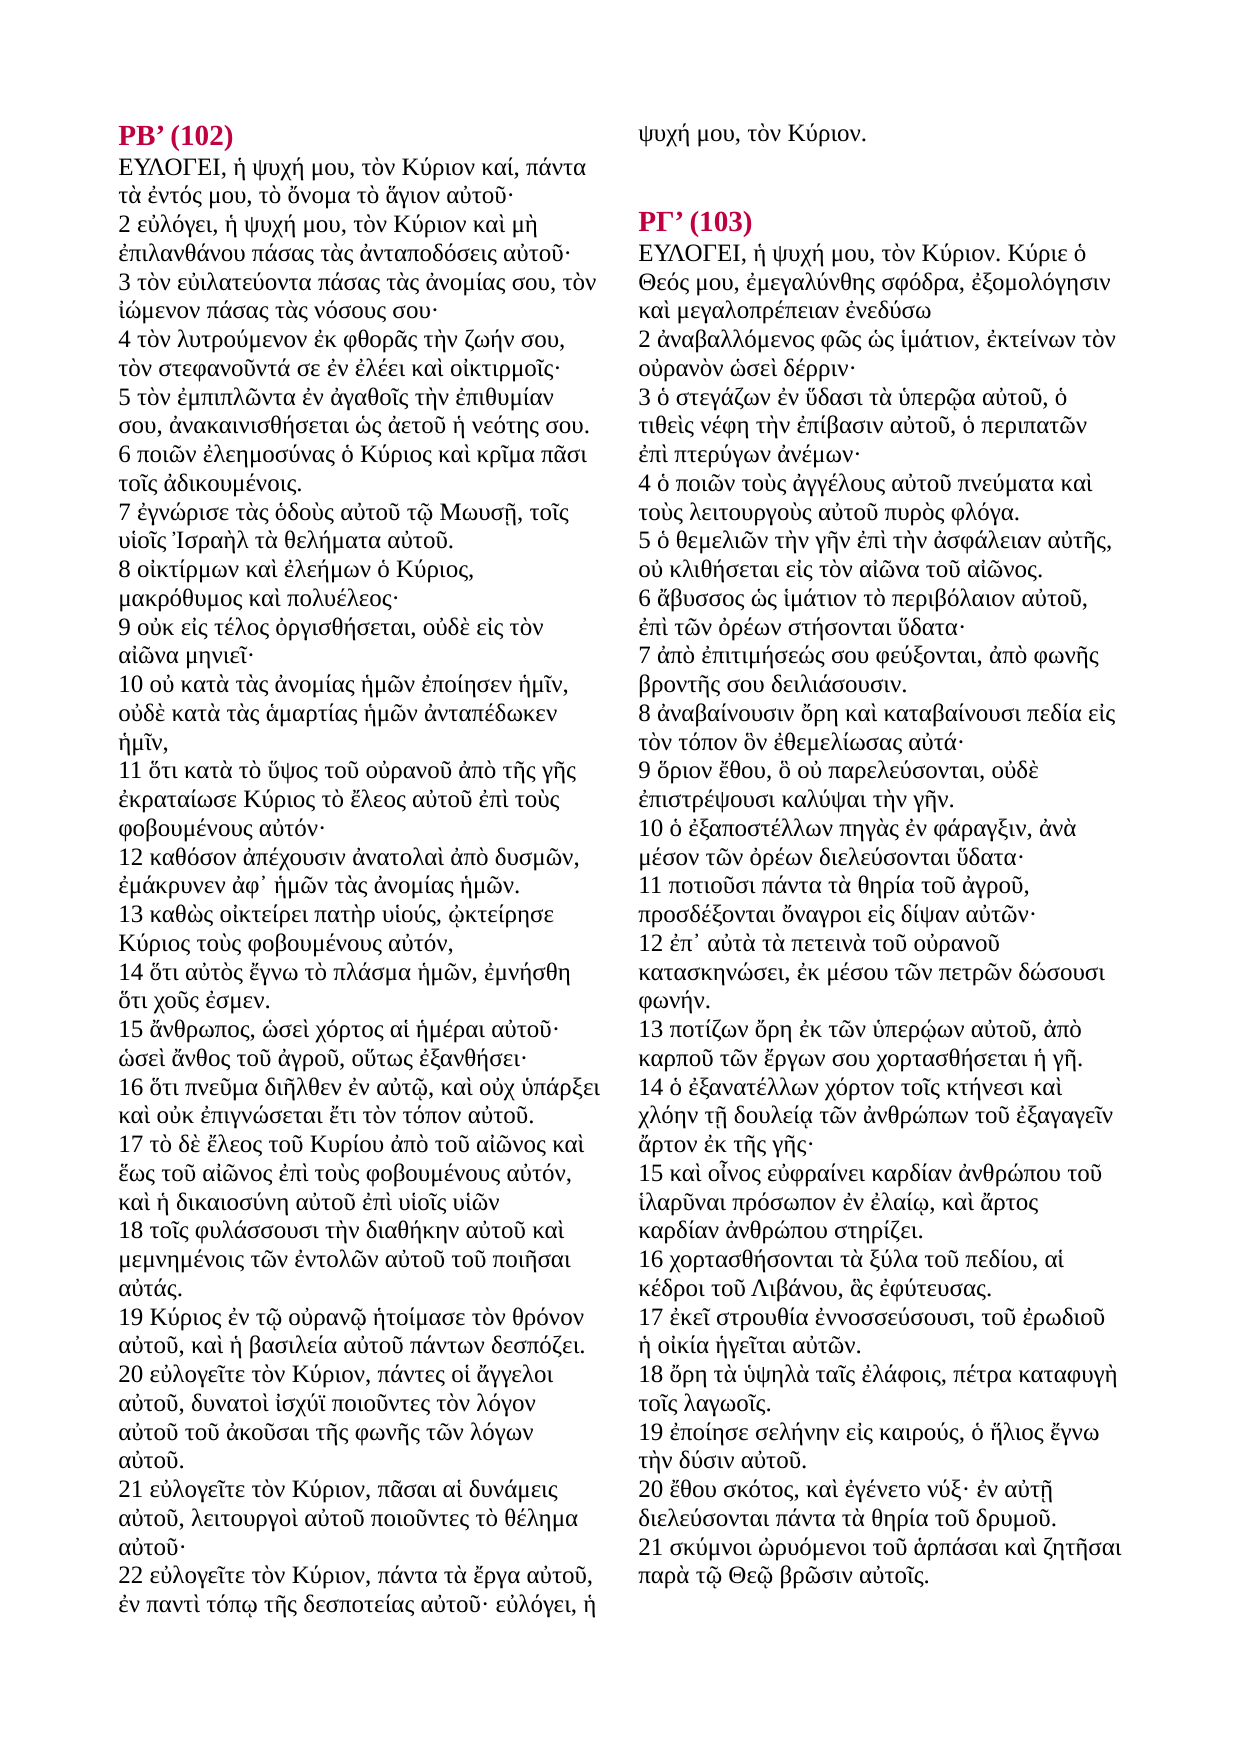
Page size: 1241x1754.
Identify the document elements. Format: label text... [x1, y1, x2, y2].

text 5 ὁ θεμελιῶν τὴν γῆν ἐπὶ τὴν ἀσφάλειαν αὐτῆς, οὐ κλιθήσεται εἰς τὸν αἰῶνα τοῦ αἰῶνος. [638, 525, 1122, 583]
text 11 ὅτι κατὰ τὸ ὕψος τοῦ οὐρανοῦ ἀπὸ τῆς γῆς ἐκραταίωσε Κύριος τὸ ἔλεος αὐτοῦ ἐπὶ τοὺς φοβουμένους αὐτόν· [118, 755, 602, 842]
text 2 ἀναβαλλόμενος φῶς ὡς ἱμάτιον, ἐκτείνων τὸν οὐρανὸν ὡσεὶ δέρριν· [638, 324, 1122, 382]
text 12 καθόσον ἀπέχουσιν ἀνατολαὶ ἀπὸ δυσμῶν, ἐμάκρυνεν ἀφ᾿ ἡμῶν τὰς ἀνομίας ἡμῶν. [118, 842, 602, 899]
text 6 ποιῶν ἐλεημοσύνας ὁ Κύριος καὶ κρῖμα πᾶσι τοῖς ἀδικουμένοις. [118, 439, 602, 497]
text 16 ὅτι πνεῦμα διῆλθεν ἐν αὐτῷ, καὶ οὐχ ὑπάρξει καὶ οὐκ ἐπιγνώσεται ἔτι τὸν τόπον αὐτοῦ. [118, 1072, 602, 1129]
text 19 Κύριος ἐν τῷ οὐρανῷ ἡτοίμασε τὸν θρόνον αὐτοῦ, καὶ ἡ βασιλεία αὐτοῦ πάντων δεσπόζει. [118, 1302, 602, 1359]
text 2 εὐλόγει, ἡ ψυχή μου, τὸν Κύριον καὶ μὴ ἐπιλανθάνου πάσας τὰς ἀνταποδόσεις αὐτοῦ· [118, 209, 602, 267]
text 15 καὶ οἶνος εὐφραίνει καρδίαν ἀνθρώπου τοῦ ἱλαρῦναι πρόσωπον ἐν ἐλαίῳ, καὶ ἄρτος καρδίαν ἀνθρώπου στηρίζει. [638, 1158, 1122, 1244]
text 20 ἔθου σκότος, καὶ ἐγένετο νύξ· ἐν αὐτῇ διελεύσονται πάντα τὰ θηρία τοῦ δρυμοῦ. [638, 1474, 1122, 1532]
text 5 τὸν ἐμπιπλῶντα ἐν ἀγαθοῖς τὴν ἐπιθυμίαν σου, ἀνακαινισθήσεται ὡς ἀετοῦ ἡ νεότης σου. [118, 382, 602, 439]
text 7 ἀπὸ ἐπιτιμήσεώς σου φεύξονται, ἀπὸ φωνῆς βροντῆς σου δειλιάσουσιν. [638, 640, 1122, 698]
text ψυχή μου, τὸν Κύριον. ΡΓ’ (103) ΕΥΛΟΓΕΙ, ἡ ψυχή μου, τὸν Κύριον. Κύριε ὁ Θεός μου, ἐμεγαλύνθης σφόδρα, ἐξομολόγησιν καὶ μεγαλοπρέπειαν ἐνεδύσω [638, 118, 1122, 324]
text 14 ὁ ἐξανατέλλων χόρτον τοῖς κτήνεσι καὶ χλόην τῇ δουλείᾳ τῶν ἀνθρώπων τοῦ ἐξαγαγεῖν ἄρτον ἐκ τῆς γῆς· [638, 1072, 1122, 1158]
text 10 ὁ ἐξαποστέλλων πηγὰς ἐν φάραγξιν, ἀνὰ μέσον τῶν ὀρέων διελεύσονται ὕδατα· [638, 813, 1122, 870]
text 7 ἐγνώρισε τὰς ὁδοὺς αὐτοῦ τῷ Μωυσῇ, τοῖς υἱοῖς Ἰσραὴλ τὰ θελήματα αὐτοῦ. [118, 497, 602, 554]
text 16 χορτασθήσονται τὰ ξύλα τοῦ πεδίου, αἱ κέδροι τοῦ Λιβάνου, ἃς ἐφύτευσας. [638, 1244, 1122, 1302]
text 4 ὁ ποιῶν τοὺς ἀγγέλους αὐτοῦ πνεύματα καὶ τοὺς λειτουργοὺς αὐτοῦ πυρὸς φλόγα. [638, 468, 1122, 525]
text 15 ἄνθρωπος, ὡσεὶ χόρτος αἱ ἡμέραι αὐτοῦ· ὡσεὶ ἄνθος τοῦ ἀγροῦ, οὕτως ἐξανθήσει· [118, 1014, 602, 1072]
text 3 ὁ στεγάζων ἐν ὕδασι τὰ ὑπερῷα αὐτοῦ, ὁ τιθεὶς νέφη τὴν ἐπίβασιν αὐτοῦ, ὁ περιπατῶν ἐπὶ πτερύγων ἀνέμων· [638, 382, 1122, 468]
text 10 οὐ κατὰ τὰς ἀνομίας ἡμῶν ἐποίησεν ἡμῖν, οὐδὲ κατὰ τὰς ἁμαρτίας ἡμῶν ἀνταπέδωκεν ἡμῖν, [118, 669, 602, 755]
text 8 οἰκτίρμων καὶ ἐλεήμων ὁ Κύριος, μακρόθυμος καὶ πολυέλεος· [118, 554, 602, 612]
text 9 οὐκ εἰς τέλος ὀργισθήσεται, οὐδὲ εἰς τὸν αἰῶνα μηνιεῖ· [118, 612, 602, 669]
text 8 ἀναβαίνουσιν ὄρη καὶ καταβαίνουσι πεδία εἰς τὸν τόπον ὃν ἐθεμελίωσας αὐτά· [638, 698, 1122, 755]
text 17 τὸ δὲ ἔλεος τοῦ Κυρίου ἀπὸ τοῦ αἰῶνος καὶ ἕως τοῦ αἰῶνος ἐπὶ τοὺς φοβουμένους αὐτόν, καὶ ἡ δικαιοσύνη αὐτοῦ ἐπὶ υἱοῖς υἱῶν [118, 1129, 602, 1215]
text 4 τὸν λυτρούμενον ἐκ φθορᾶς τὴν ζωήν σου, τὸν στεφανοῦντά σε ἐν ἐλέει καὶ οἰκτιρμοῖς· [118, 324, 602, 382]
text 12 ἐπ᾿ αὐτὰ τὰ πετεινὰ τοῦ οὐρανοῦ κατασκηνώσει, ἐκ μέσου τῶν πετρῶν δώσουσι φωνήν. [638, 928, 1122, 1014]
text 19 ἐποίησε σελήνην εἰς καιρούς, ὁ ἥλιος ἔγνω τὴν δύσιν αὐτοῦ. [638, 1417, 1122, 1474]
text 11 ποτιοῦσι πάντα τὰ θηρία τοῦ ἀγροῦ, προσδέξονται ὄναγροι εἰς δίψαν αὐτῶν· [638, 870, 1122, 928]
text 13 καθὼς οἰκτείρει πατὴρ υἱούς, ᾠκτείρησε Κύριος τοὺς φοβουμένους αὐτόν, [118, 899, 602, 957]
text 18 ὄρη τὰ ὑψηλὰ ταῖς ἐλάφοις, πέτρα καταφυγὴ τοῖς λαγωοῖς. [638, 1359, 1122, 1417]
text 14 ὅτι αὐτὸς ἔγνω τὸ πλάσμα ἡμῶν, ἐμνήσθη ὅτι χοῦς ἐσμεν. [118, 957, 602, 1014]
text 6 ἄβυσσος ὡς ἱμάτιον τὸ περιβόλαιον αὐτοῦ, ἐπὶ τῶν ὀρέων στήσονται ὕδατα· [638, 583, 1122, 640]
text 13 ποτίζων ὄρη ἐκ τῶν ὑπερῴων αὐτοῦ, ἀπὸ καρποῦ τῶν ἔργων σου χορτασθήσεται ἡ γῆ. [638, 1014, 1122, 1072]
text 9 ὅριον ἔθου, ὃ οὐ παρελεύσονται, οὐδὲ ἐπιστρέψουσι καλύψαι τὴν γῆν. [638, 755, 1122, 813]
text ΡΒ’ (102) ΕΥΛΟΓΕΙ, ἡ ψυχή μου, τὸν Κύριον καί, πάντα τὰ ἐντός μου, τὸ ὄνομα τὸ ἅγιον αὐτοῦ· [118, 118, 602, 209]
text 3 τὸν εὐιλατεύοντα πάσας τὰς ἀνομίας σου, τὸν ἰώμενον πάσας τὰς νόσους σου· [118, 267, 602, 324]
text 18 τοῖς φυλάσσουσι τὴν διαθήκην αὐτοῦ καὶ μεμνημένοις τῶν ἐντολῶν αὐτοῦ τοῦ ποιῆσαι αὐτάς. [118, 1215, 602, 1302]
text 21 σκύμνοι ὠρυόμενοι τοῦ ἁρπάσαι καὶ ζητῆσαι παρὰ τῷ Θεῷ βρῶσιν αὐτοῖς. [638, 1532, 1122, 1589]
text 22 εὐλογεῖτε τὸν Κύριον, πάντα τὰ ἔργα αὐτοῦ, ἐν παντὶ τόπῳ τῆς δεσποτείας αὐτοῦ· εὐλόγει, ἡ [118, 1560, 602, 1618]
text 21 εὐλογεῖτε τὸν Κύριον, πᾶσαι αἱ δυνάμεις αὐτοῦ, λειτουργοὶ αὐτοῦ ποιοῦντες τὸ θέλημα αὐτοῦ· [118, 1474, 602, 1560]
text 17 ἐκεῖ στρουθία ἐννοσσεύσουσι, τοῦ ἐρωδιοῦ ἡ οἰκία ἡγεῖται αὐτῶν. [638, 1302, 1122, 1359]
text 20 εὐλογεῖτε τὸν Κύριον, πάντες οἱ ἄγγελοι αὐτοῦ, δυνατοὶ ἰσχύϊ ποιοῦντες τὸν λόγον αὐτοῦ τοῦ ἀκοῦσαι τῆς φωνῆς τῶν λόγων αὐτοῦ. [118, 1359, 602, 1474]
